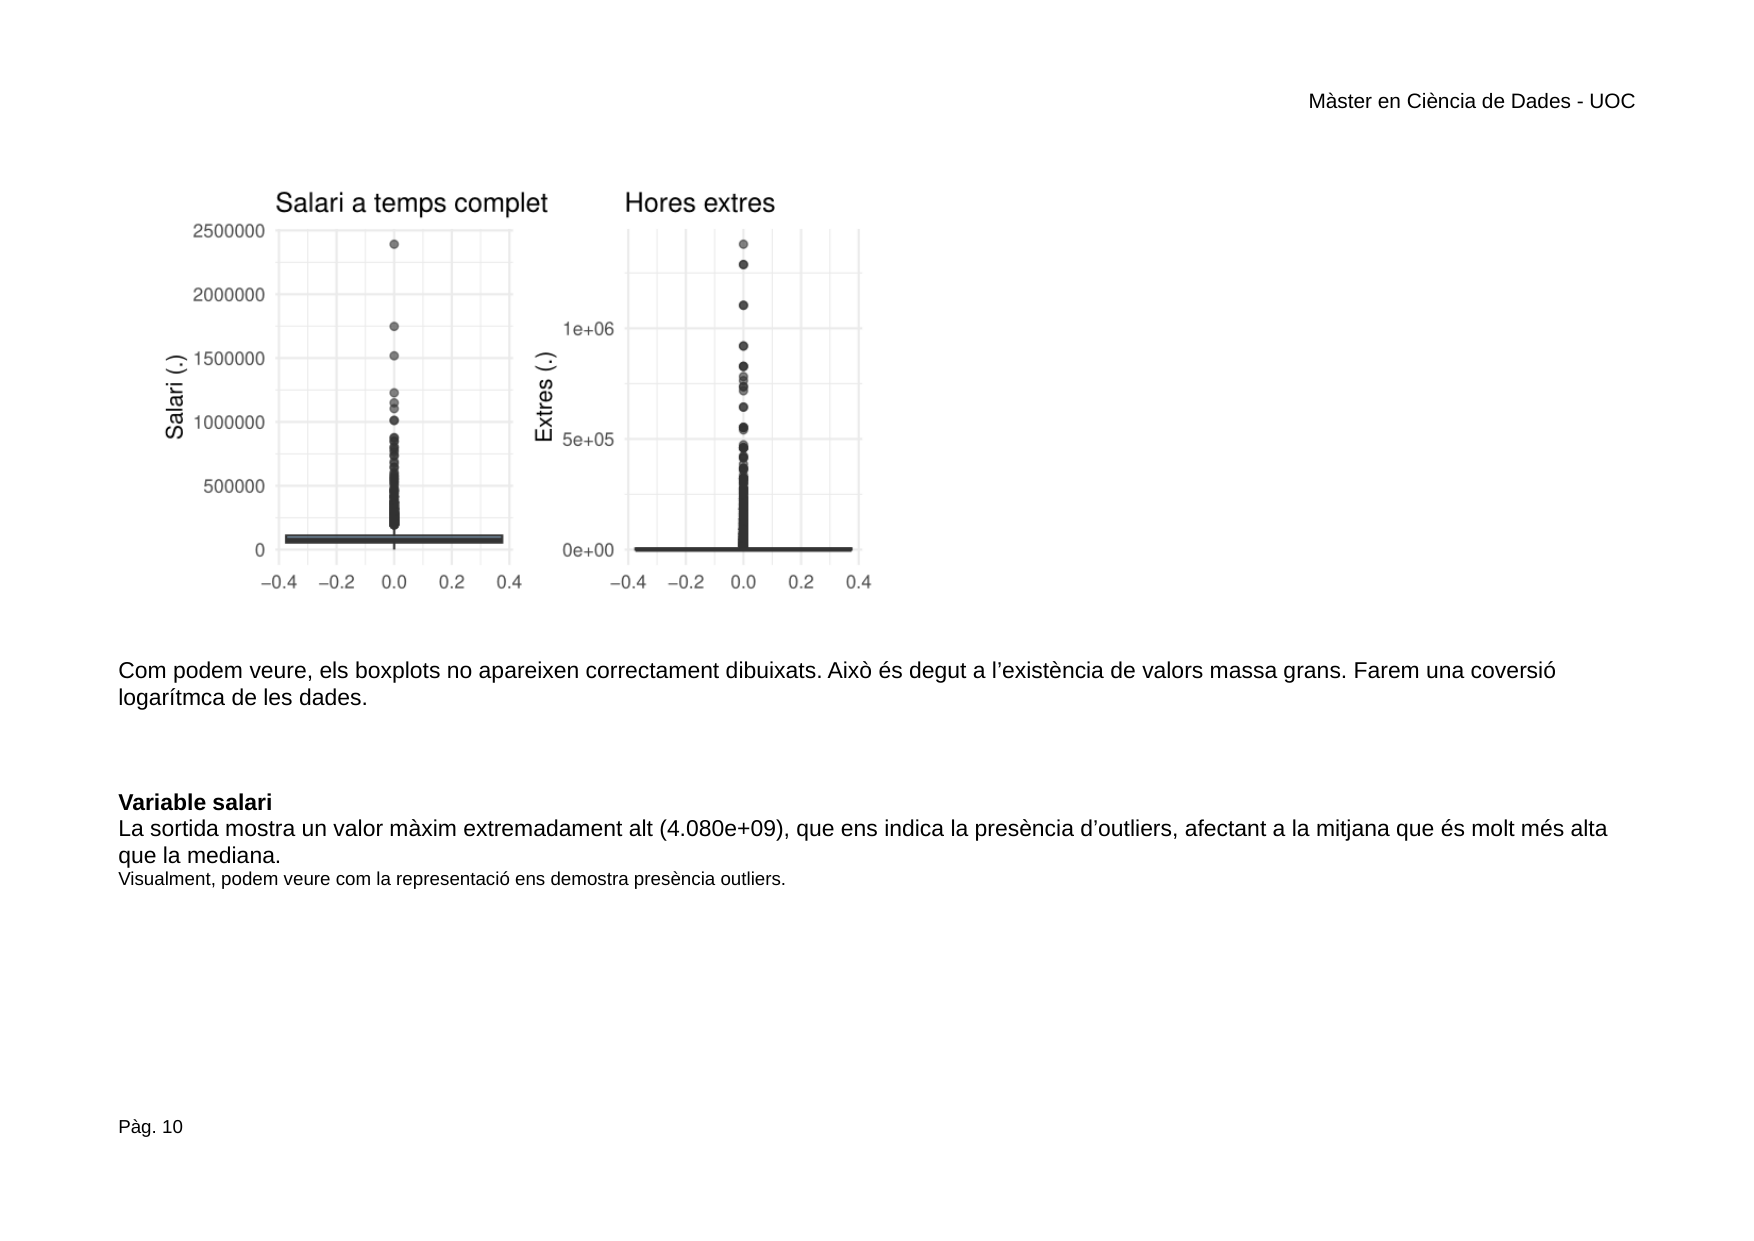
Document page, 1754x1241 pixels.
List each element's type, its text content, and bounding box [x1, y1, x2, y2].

text Visualment, podem veure com la representació ens demostra presència outliers. [118, 868, 1636, 889]
text Com podem veure, els boxplots no apareixen correctament dibuixats. Això és degut a l’existència de valors massa grans. Farem una coversió logarítmca de les dades. [118, 657, 1636, 710]
text La sortida mostra un valor màxim extremadament alt (4.080e+09), que ens indica la presència d’outliers, afectant a la mitjana que és molt més alta que la mediana. [118, 815, 1636, 868]
text Variable salari [118, 789, 1636, 815]
picture [151, 179, 910, 596]
